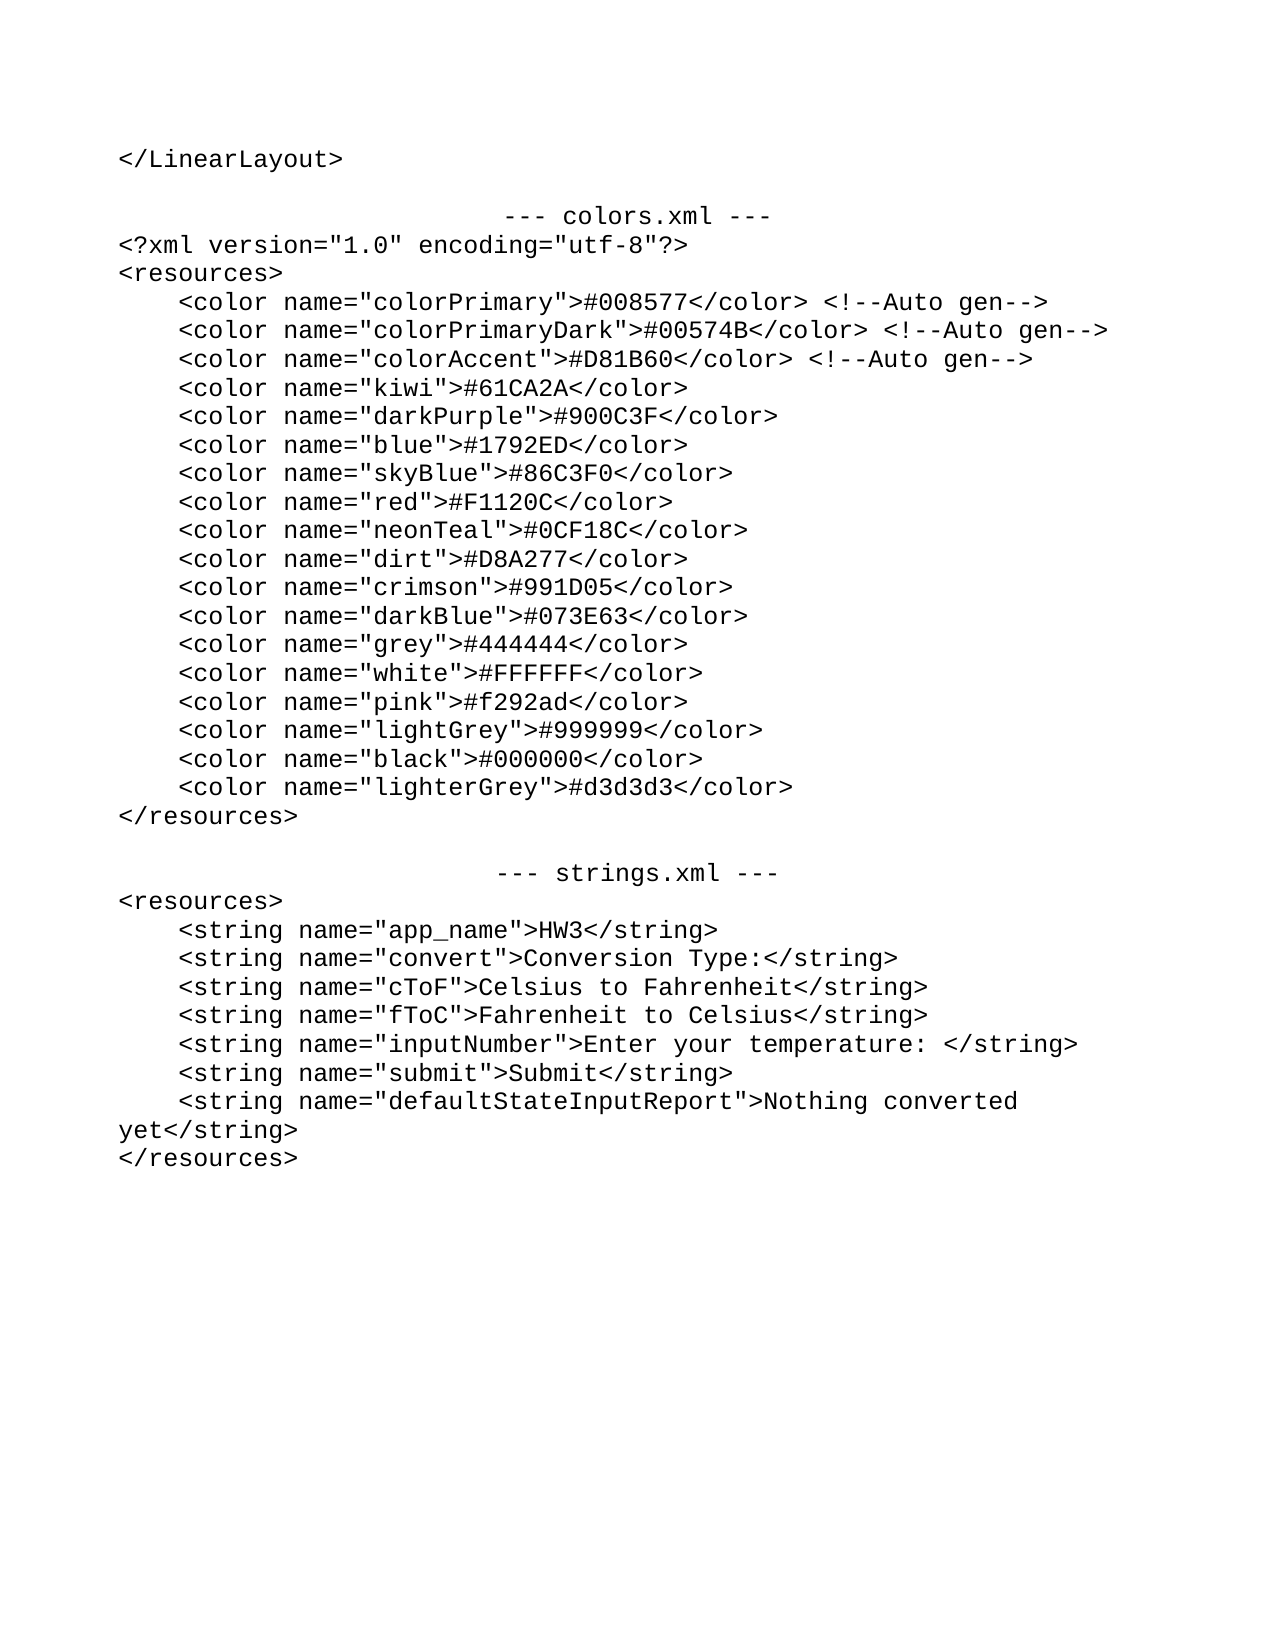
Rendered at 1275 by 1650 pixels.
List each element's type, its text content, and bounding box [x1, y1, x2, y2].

text <color name="lightGrey">#999999</color> [118, 717, 1157, 746]
text <string name="convert">Conversion Type:</string> [118, 946, 1157, 974]
text <string name="inputNumber">Enter your temperature: </string> [118, 1031, 1157, 1060]
text <color name="colorAccent">#D81B60</color> <!--Auto gen--> [118, 346, 1157, 375]
text <resources> [118, 261, 1157, 289]
text <string name="defaultStateInputReport">Nothing converted yet</string> [118, 1088, 1157, 1146]
text </resources> [118, 803, 1157, 832]
text <string name="fToC">Fahrenheit to Celsius</string> [118, 1003, 1157, 1031]
text <color name="grey">#444444</color> [118, 632, 1157, 660]
text </resources> [118, 1146, 1157, 1174]
text <color name="skyBlue">#86C3F0</color> [118, 461, 1157, 489]
text <resources> [118, 889, 1157, 917]
text <color name="darkBlue">#073E63</color> [118, 603, 1157, 632]
text <color name="white">#FFFFFF</color> [118, 660, 1157, 689]
text <color name="neonTeal">#0CF18C</color> [118, 518, 1157, 546]
text <color name="pink">#f292ad</color> [118, 689, 1157, 717]
text <string name="submit">Submit</string> [118, 1060, 1157, 1088]
text --- colors.xml --- [118, 204, 1157, 232]
text <color name="kiwi">#61CA2A</color> [118, 375, 1157, 403]
text </LinearLayout> [118, 147, 1157, 175]
text <color name="black">#000000</color> [118, 746, 1157, 774]
text <color name="red">#F1120C</color> [118, 489, 1157, 518]
text <string name="cToF">Celsius to Fahrenheit</string> [118, 974, 1157, 1003]
text <color name="blue">#1792ED</color> [118, 432, 1157, 461]
text <color name="colorPrimary">#008577</color> <!--Auto gen--> [118, 289, 1157, 318]
text <?xml version="1.0" encoding="utf-8"?> [118, 232, 1157, 261]
text <color name="crimson">#991D05</color> [118, 575, 1157, 603]
text <color name="colorPrimaryDark">#00574B</color> <!--Auto gen--> [118, 318, 1157, 346]
text <color name="darkPurple">#900C3F</color> [118, 403, 1157, 432]
text --- strings.xml --- [118, 860, 1157, 889]
text <string name="app_name">HW3</string> [118, 917, 1157, 946]
text <color name="dirt">#D8A277</color> [118, 546, 1157, 575]
text <color name="lighterGrey">#d3d3d3</color> [118, 774, 1157, 803]
